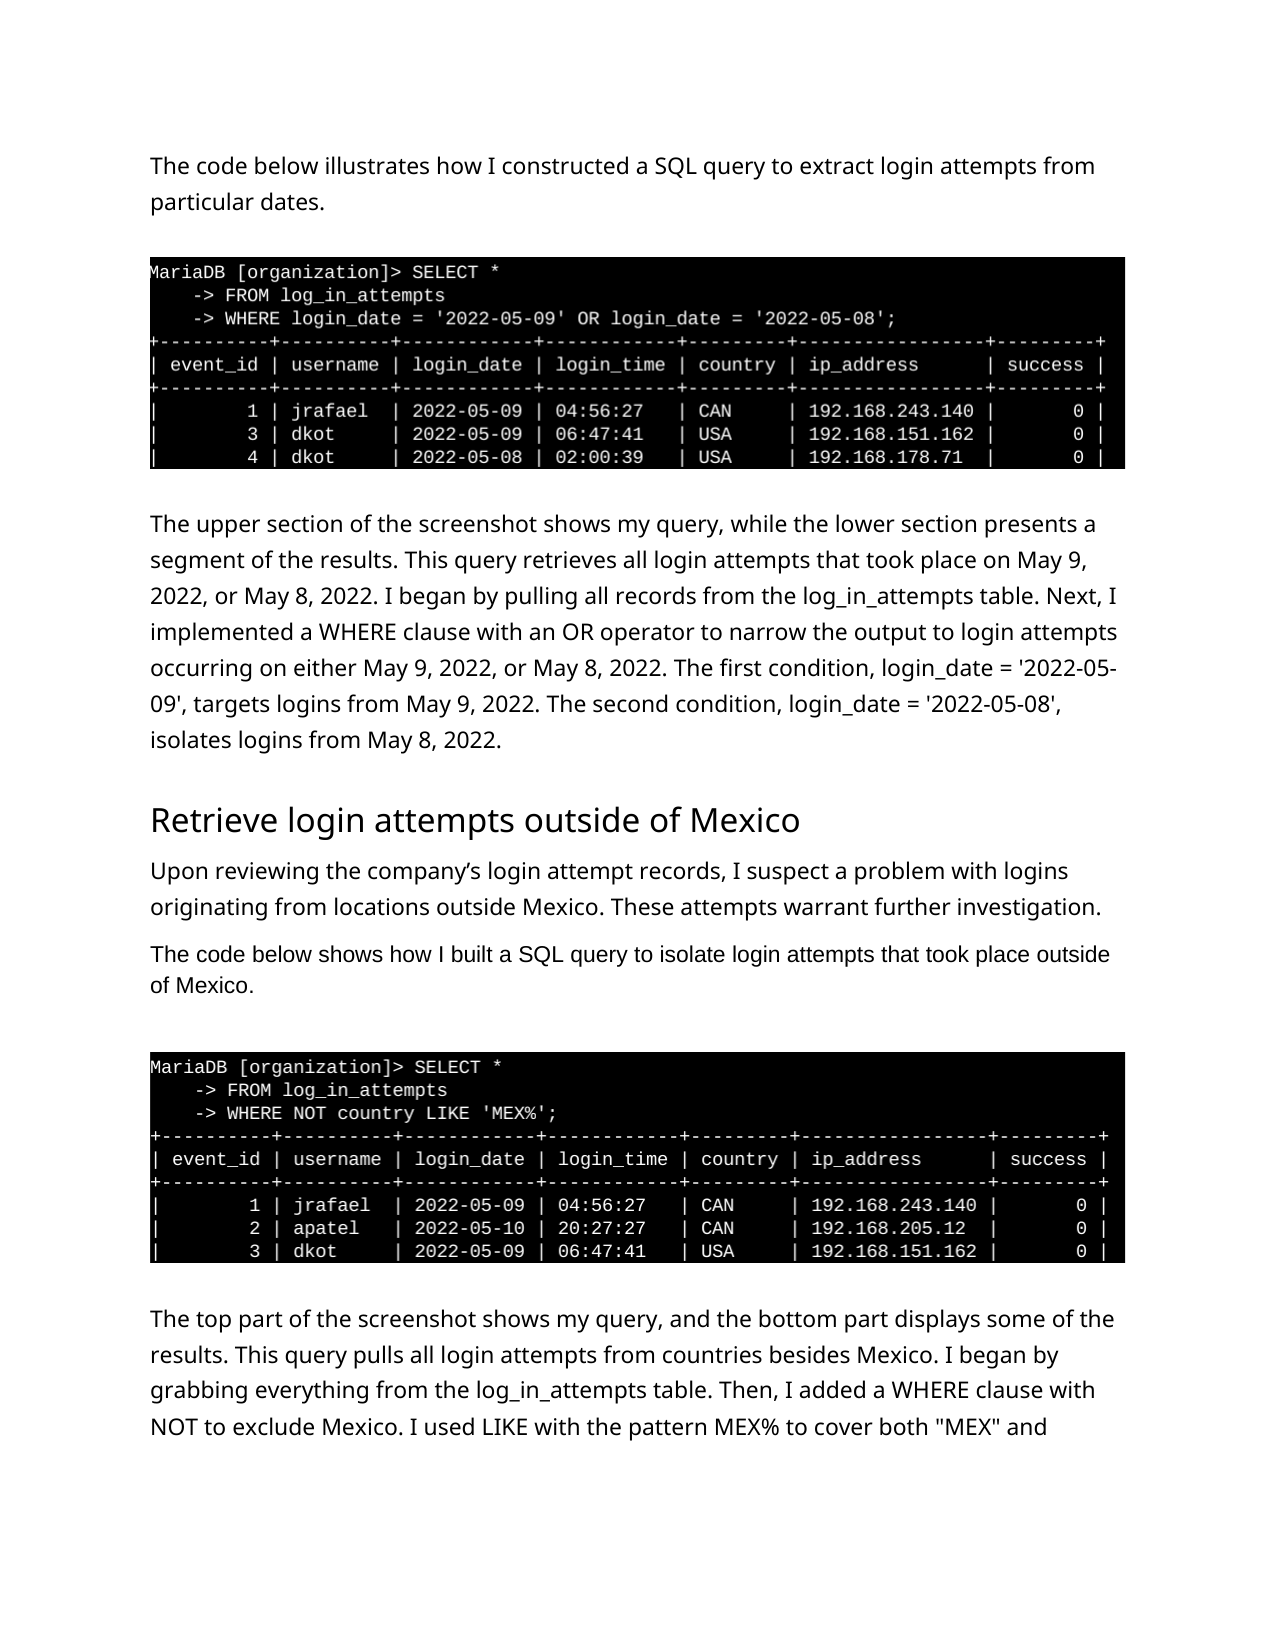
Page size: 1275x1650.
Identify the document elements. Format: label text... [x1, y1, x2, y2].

text The code below illustrates how I constructed a SQL query to extract login attempts from particular dates. [150, 150, 1125, 217]
text Upon reviewing the company’s login attempt records, I suspect a problem with logins originating from locations outside Mexico. These attempts warrant further investigation. [150, 855, 1125, 922]
picture [150, 1052, 1125, 1263]
text The top part of the screenshot shows my query, and the bottom part displays some of the results. This query pulls all login attempts from countries besides Mexico. I began by grabbing everything from the log_in_attempts table. Then, I added a WHERE clause with NOT to exclude Mexico. I used LIKE with the pattern MEX% to cover both "MEX" and [150, 1303, 1125, 1442]
subtitle Retrieve login attempts outside of Mexico [150, 797, 1125, 842]
picture [150, 257, 1125, 469]
text The code below shows how I built a SQL query to isolate login attempts that took place outside of Mexico. [150, 941, 1125, 998]
text The upper section of the screenshot shows my query, while the lower section presents a segment of the results. This query retrieves all login attempts that took place on May 9, 2022, or May 8, 2022. I began by pulling all records from the log_in_attempts table. Next, I implemented a WHERE clause with an OR operator to narrow the output to login attempts occurring on either May 9, 2022, or May 8, 2022. The first condition, login_date = '2022-05-09', targets logins from May 9, 2022. The second condition, login_date = '2022-05-08', isolates logins from May 8, 2022. [150, 508, 1125, 755]
